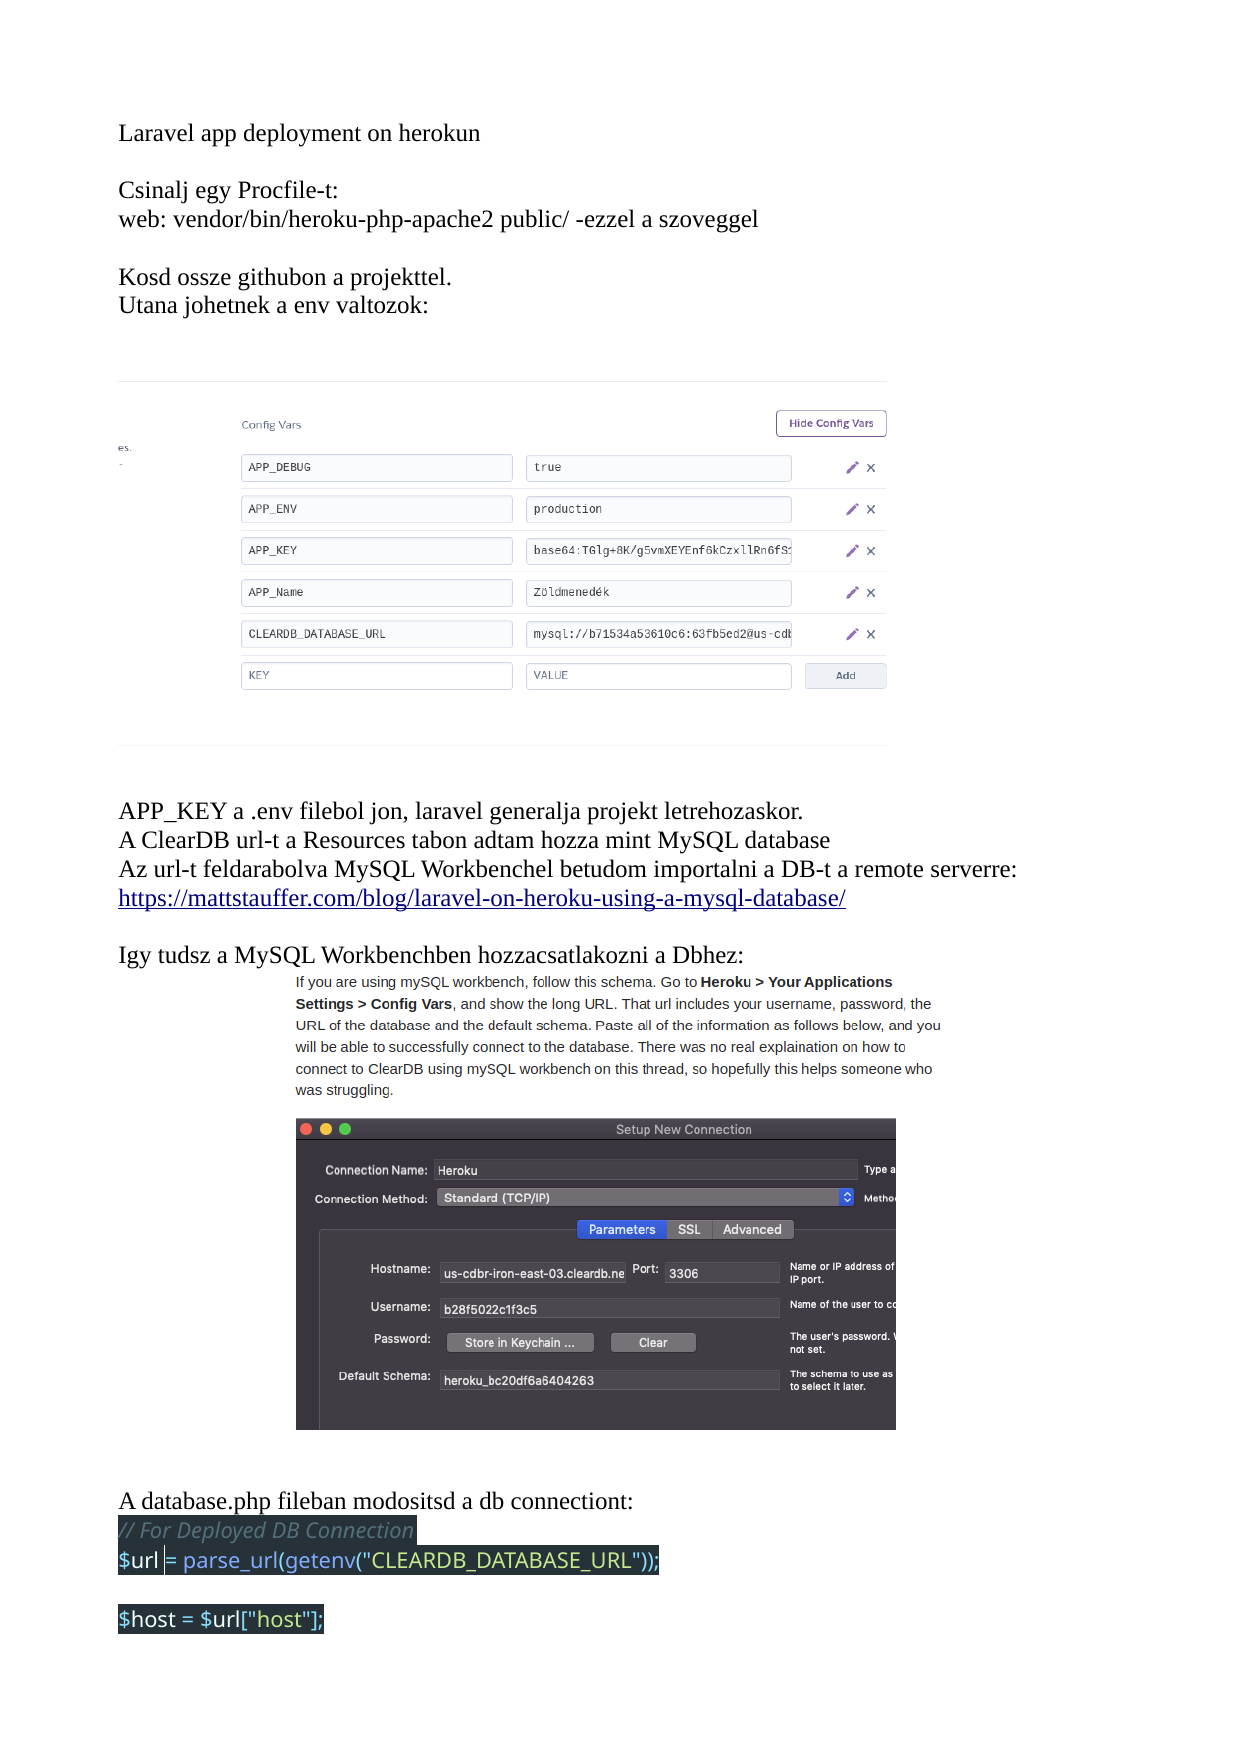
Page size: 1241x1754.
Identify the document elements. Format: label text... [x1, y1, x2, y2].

text Kosd ossze githubon a projekttel. [118, 262, 1122, 291]
text https://mattstauffer.com/blog/laravel-on-heroku-using-a-mysql-database/ [118, 883, 1122, 911]
text Csinalj egy Procfile-t: [118, 176, 1122, 204]
text web: vendor/bin/heroku-php-apache2 public/ -ezzel a szoveggel [118, 204, 1122, 233]
text // For Deployed DB Connection [118, 1515, 1122, 1545]
text A database.php fileban modositsd a db connectiont: [118, 969, 1122, 1515]
picture [118, 348, 1123, 768]
text Utana johetnek a env valtozok: [118, 291, 1122, 319]
text $host = $url["host"]; [118, 1604, 1122, 1634]
text Igy tudsz a MySQL Workbenchben hozzacsatlakozni a Dbhez: [118, 940, 1122, 969]
text A ClearDB url-t a Resources tabon adtam hozza mint MySQL database [118, 825, 1122, 854]
text $url = parse_url(getenv("CLEARDB_DATABASE_URL")); [118, 1545, 1122, 1575]
picture [285, 968, 955, 1430]
text Laravel app deployment on herokun [118, 118, 1122, 147]
text APP_KEY a .env filebol jon, laravel generalja projekt letrehozaskor. [118, 768, 1122, 825]
text Az url-t feldarabolva MySQL Workbenchel betudom importalni a DB-t a remote serverre: [118, 854, 1122, 883]
